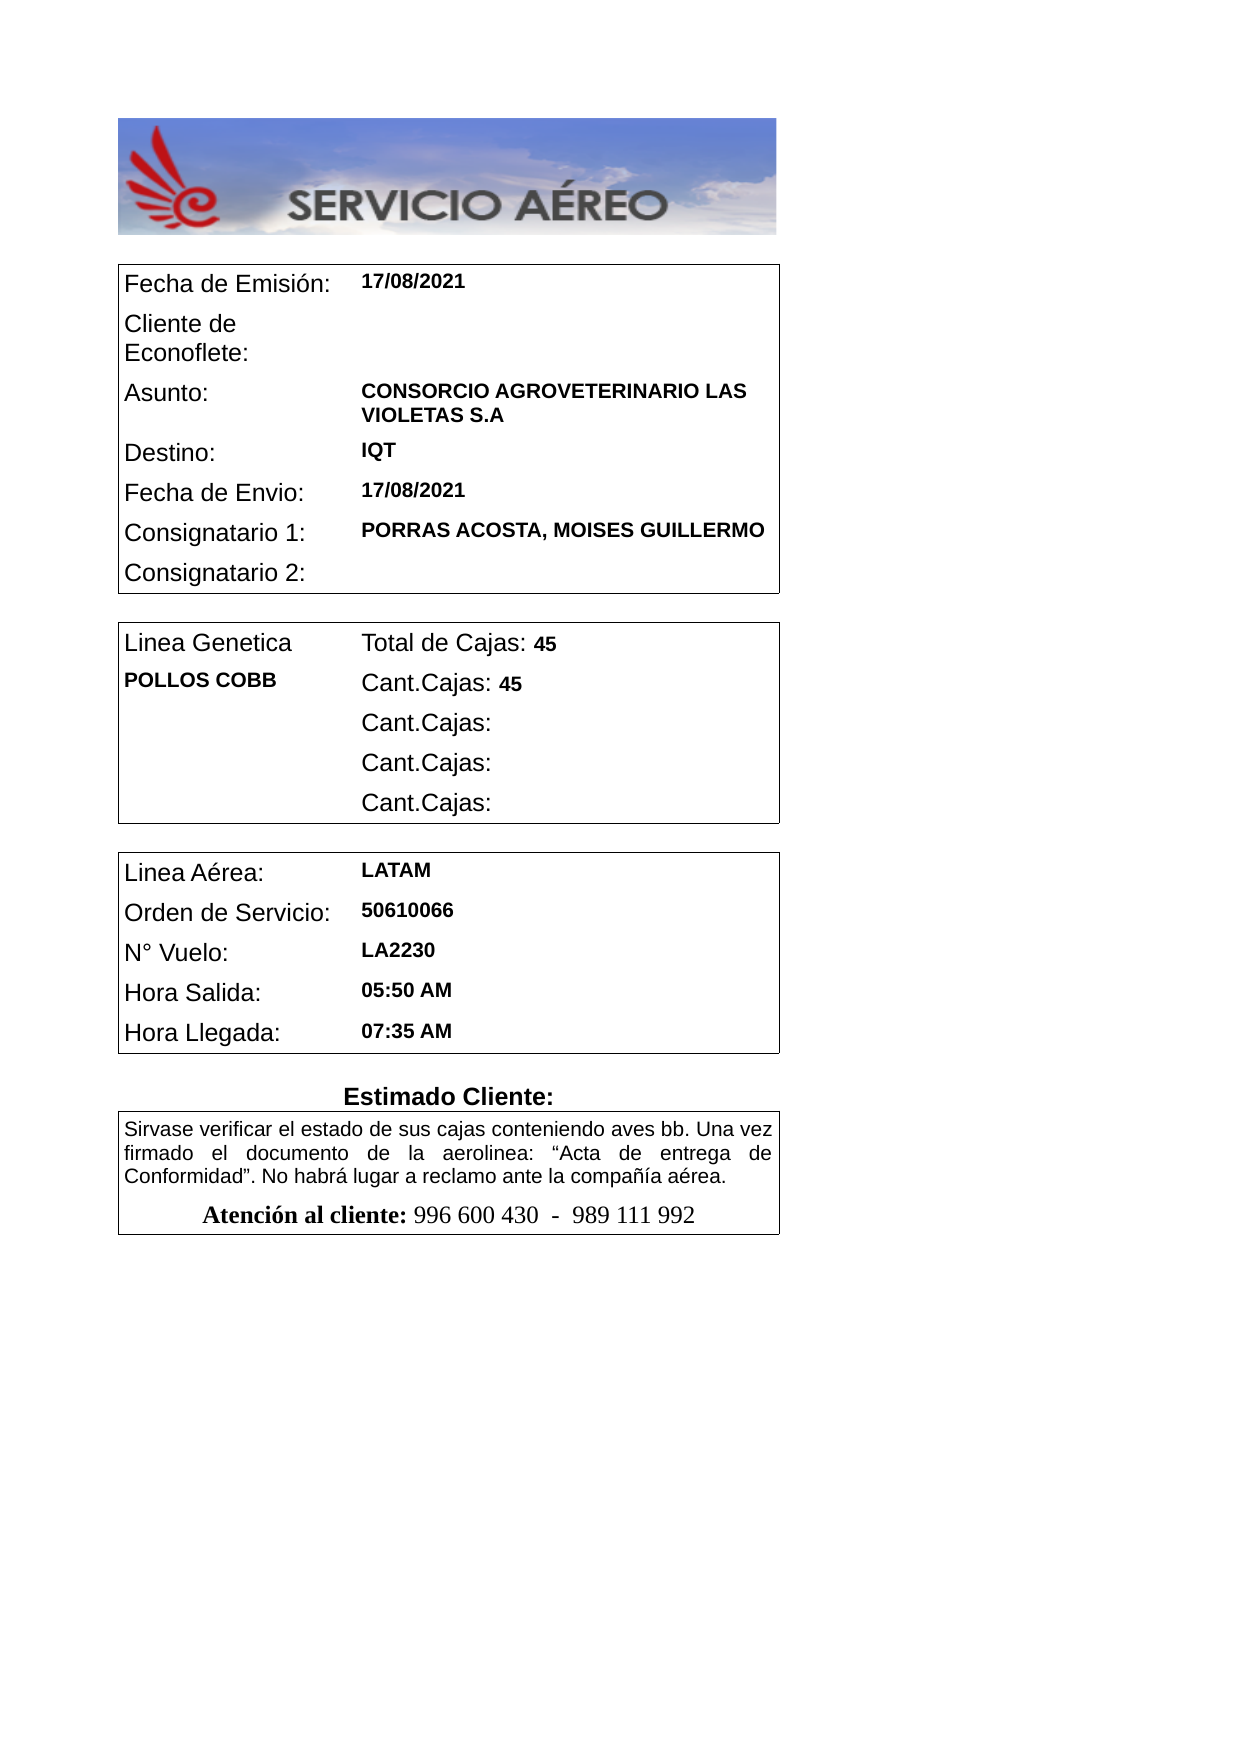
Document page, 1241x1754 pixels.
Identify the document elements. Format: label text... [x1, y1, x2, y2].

table_cell [356, 553, 779, 593]
table_cell Fecha de Envio: [119, 472, 356, 512]
picture [118, 118, 777, 235]
table_cell [119, 743, 356, 783]
table_cell Hora Llegada: [119, 1013, 356, 1053]
table_cell PORRAS ACOSTA, MOISES GUILLERMO [356, 513, 779, 553]
table_cell 07:35 AM [356, 1013, 779, 1053]
table_cell [118, 594, 356, 622]
table_cell Estimado Cliente: [118, 1054, 779, 1111]
table_cell [356, 594, 779, 622]
table_cell Cant.Cajas: [356, 783, 779, 823]
table_cell Consignatario 1: [119, 513, 356, 553]
table_cell Consignatario 2: [119, 553, 356, 593]
table_cell Cant.Cajas: 45 [356, 662, 779, 702]
table_cell 50610066 [356, 892, 779, 932]
table_cell Destino: [119, 432, 356, 472]
table_cell 17/08/2021 [356, 472, 779, 512]
table_cell Cliente de Econoflete: [119, 304, 356, 373]
table_cell Asunto: [119, 373, 356, 432]
table_header Fecha de Emisión: [119, 265, 356, 304]
table_cell CONSORCIO AGROVETERINARIO LAS VIOLETAS S.A [356, 373, 779, 432]
table_cell LA2230 [356, 932, 779, 972]
table_cell Orden de Servicio: [119, 892, 356, 932]
table_cell Sirvase verificar el estado de sus cajas conteniendo aves bb. Una vez firmado el documento de la aerolinea: “Acta de entrega de Conformidad”. No habrá lugar a reclamo ante la compañía aérea. [119, 1112, 779, 1194]
table_cell Total de Cajas: 45 [356, 623, 779, 662]
table_cell POLLOS COBB [119, 662, 356, 702]
table_cell [356, 304, 779, 373]
table_cell LATAM [356, 853, 779, 892]
table_cell [119, 783, 356, 823]
table_cell Atención al cliente: 996 600 430 - 989 111 992 [119, 1194, 779, 1234]
table_header 17/08/2021 [356, 265, 779, 304]
table_cell Cant.Cajas: [356, 743, 779, 783]
table_cell [356, 824, 779, 852]
table_cell Linea Genetica [119, 623, 356, 662]
table_cell IQT [356, 432, 779, 472]
table_cell Cant.Cajas: [356, 702, 779, 742]
table_cell N° Vuelo: [119, 932, 356, 972]
table_cell [118, 824, 356, 852]
table_cell 05:50 AM [356, 973, 779, 1013]
table_cell Hora Salida: [119, 973, 356, 1013]
table_cell [119, 702, 356, 742]
table_cell Linea Aérea: [119, 853, 356, 892]
